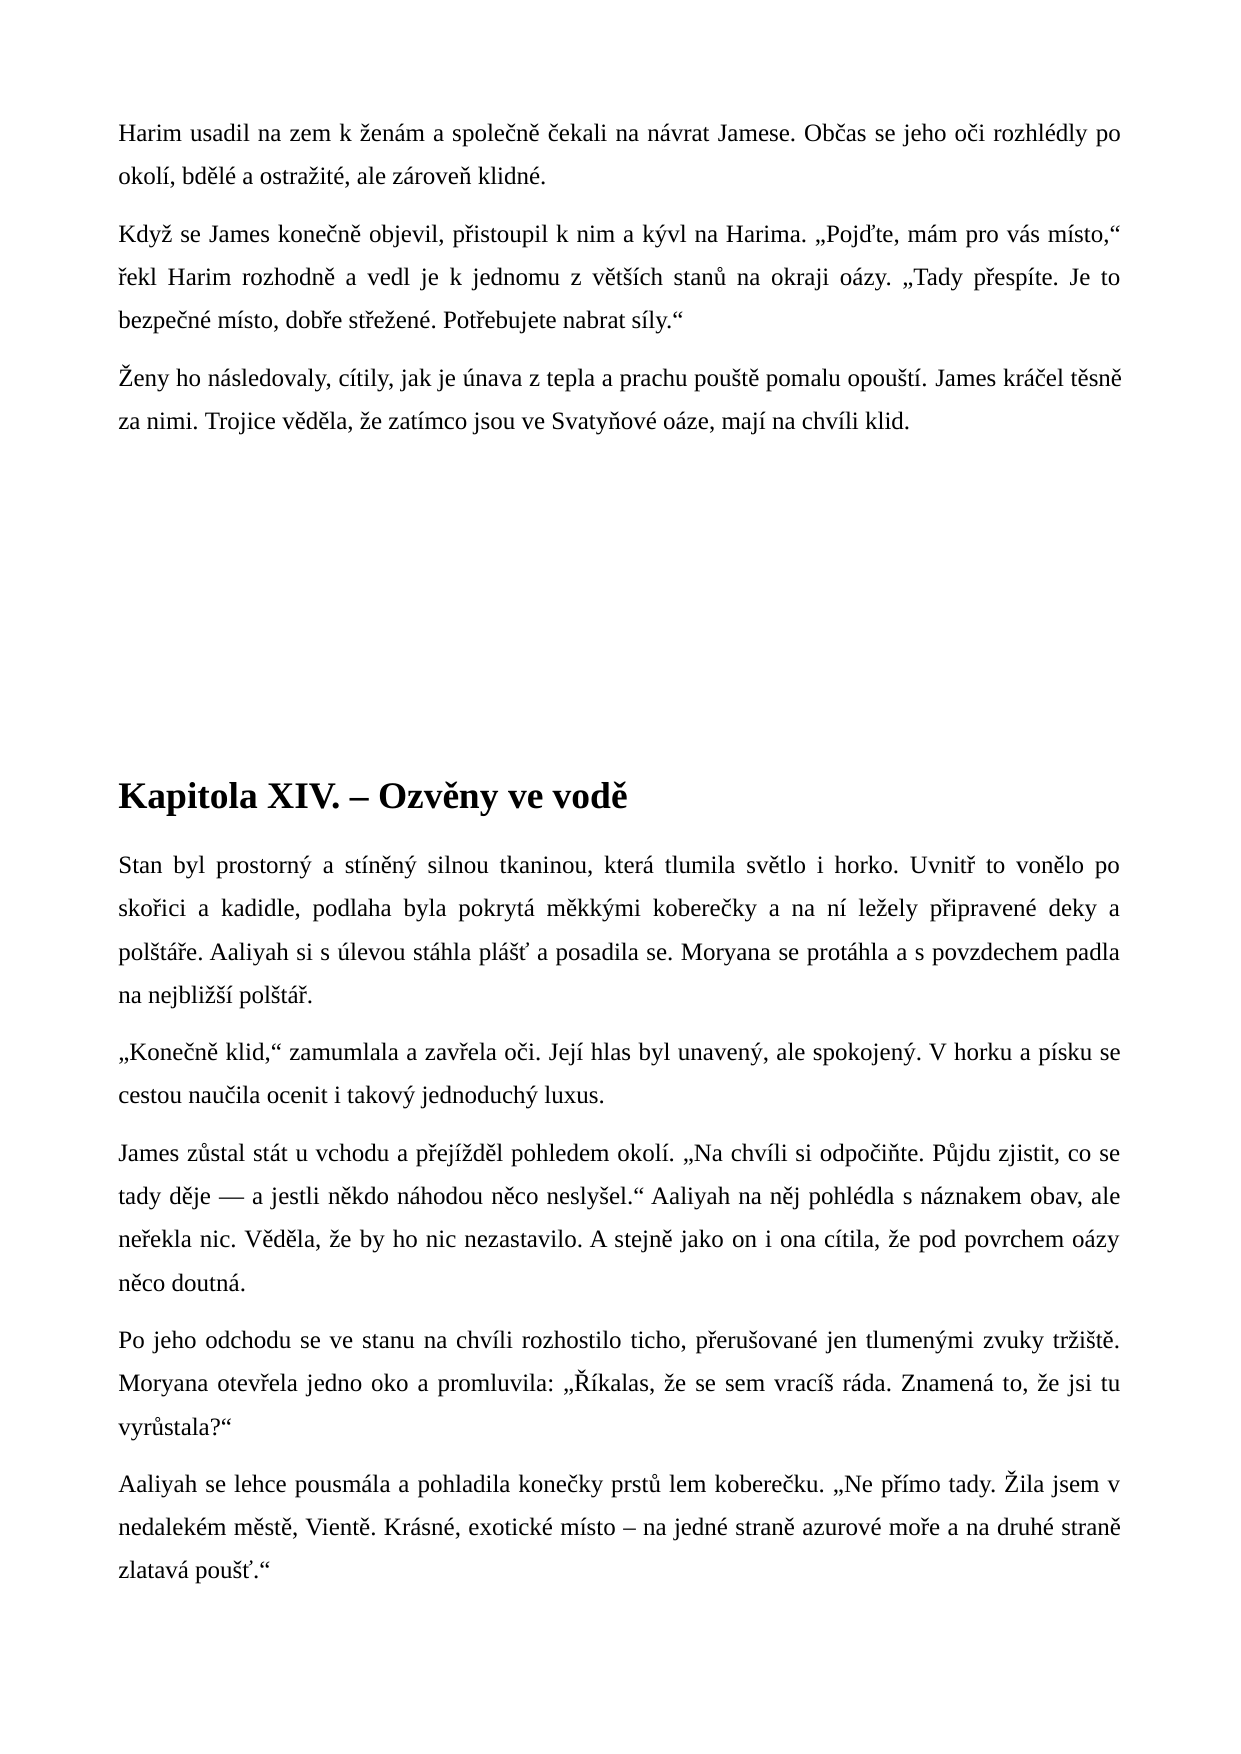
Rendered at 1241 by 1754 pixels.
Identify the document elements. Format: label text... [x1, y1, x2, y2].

text Stan byl prostorný a stíněný silnou tkaninou, která tlumila světlo i horko. Uvnitř to vonělo po skořici a kadidle, podlaha byla pokrytá měkkými koberečky a na ní ležely připravené deky a polštáře. Aaliyah si s úlevou stáhla plášť a posadila se. Moryana se protáhla a s povzdechem padla na nejbližší polštář. [118, 850, 1122, 1008]
subtitle Kapitola XIV. – Ozvěny ve vodě [118, 773, 1122, 816]
text Když se James konečně objevil, přistoupil k nim a kývl na Harima. „Pojďte, mám pro vás místo,“ řekl Harim rozhodně a vedl je k jednomu z větších stanů na okraji oázy. „Tady přespíte. Je to bezpečné místo, dobře střežené. Potřebujete nabrat síly.“ [118, 219, 1122, 334]
text Po jeho odchodu se ve stanu na chvíli rozhostilo ticho, přerušované jen tlumenými zvuky tržiště. Moryana otevřela jedno oko a promluvila: „Říkalas, že se sem vracíš ráda. Znamená to, že jsi tu vyrůstala?“ [118, 1325, 1122, 1440]
text „Konečně klid,“ zamumlala a zavřela oči. Její hlas byl unavený, ale spokojený. V horku a písku se cestou naučila ocenit i takový jednoduchý luxus. [118, 1037, 1122, 1109]
text Ženy ho následovaly, cítily, jak je únava z tepla a prachu pouště pomalu opouští. James kráčel těsně za nimi. Trojice věděla, že zatímco jsou ve Svatyňové oáze, mají na chvíli klid. [118, 363, 1122, 435]
text Harim usadil na zem k ženám a společně čekali na návrat Jamese. Občas se jeho oči rozhlédly po okolí, bdělé a ostražité, ale zároveň klidné. [118, 118, 1122, 190]
text Aaliyah se lehce pousmála a pohladila konečky prstů lem koberečku. „Ne přímo tady. Žila jsem v nedalekém městě, Vientě. Krásné, exotické místo – na jedné straně azurové moře a na druhé straně zlatavá poušť.“ [118, 1469, 1122, 1584]
text James zůstal stát u vchodu a přejížděl pohledem okolí. „Na chvíli si odpočiňte. Půjdu zjistit, co se tady děje — a jestli někdo náhodou něco neslyšel.“ Aaliyah na něj pohlédla s náznakem obav, ale neřekla nic. Věděla, že by ho nic nezastavilo. A stejně jako on i ona cítila, že pod povrchem oázy něco doutná. [118, 1138, 1122, 1296]
